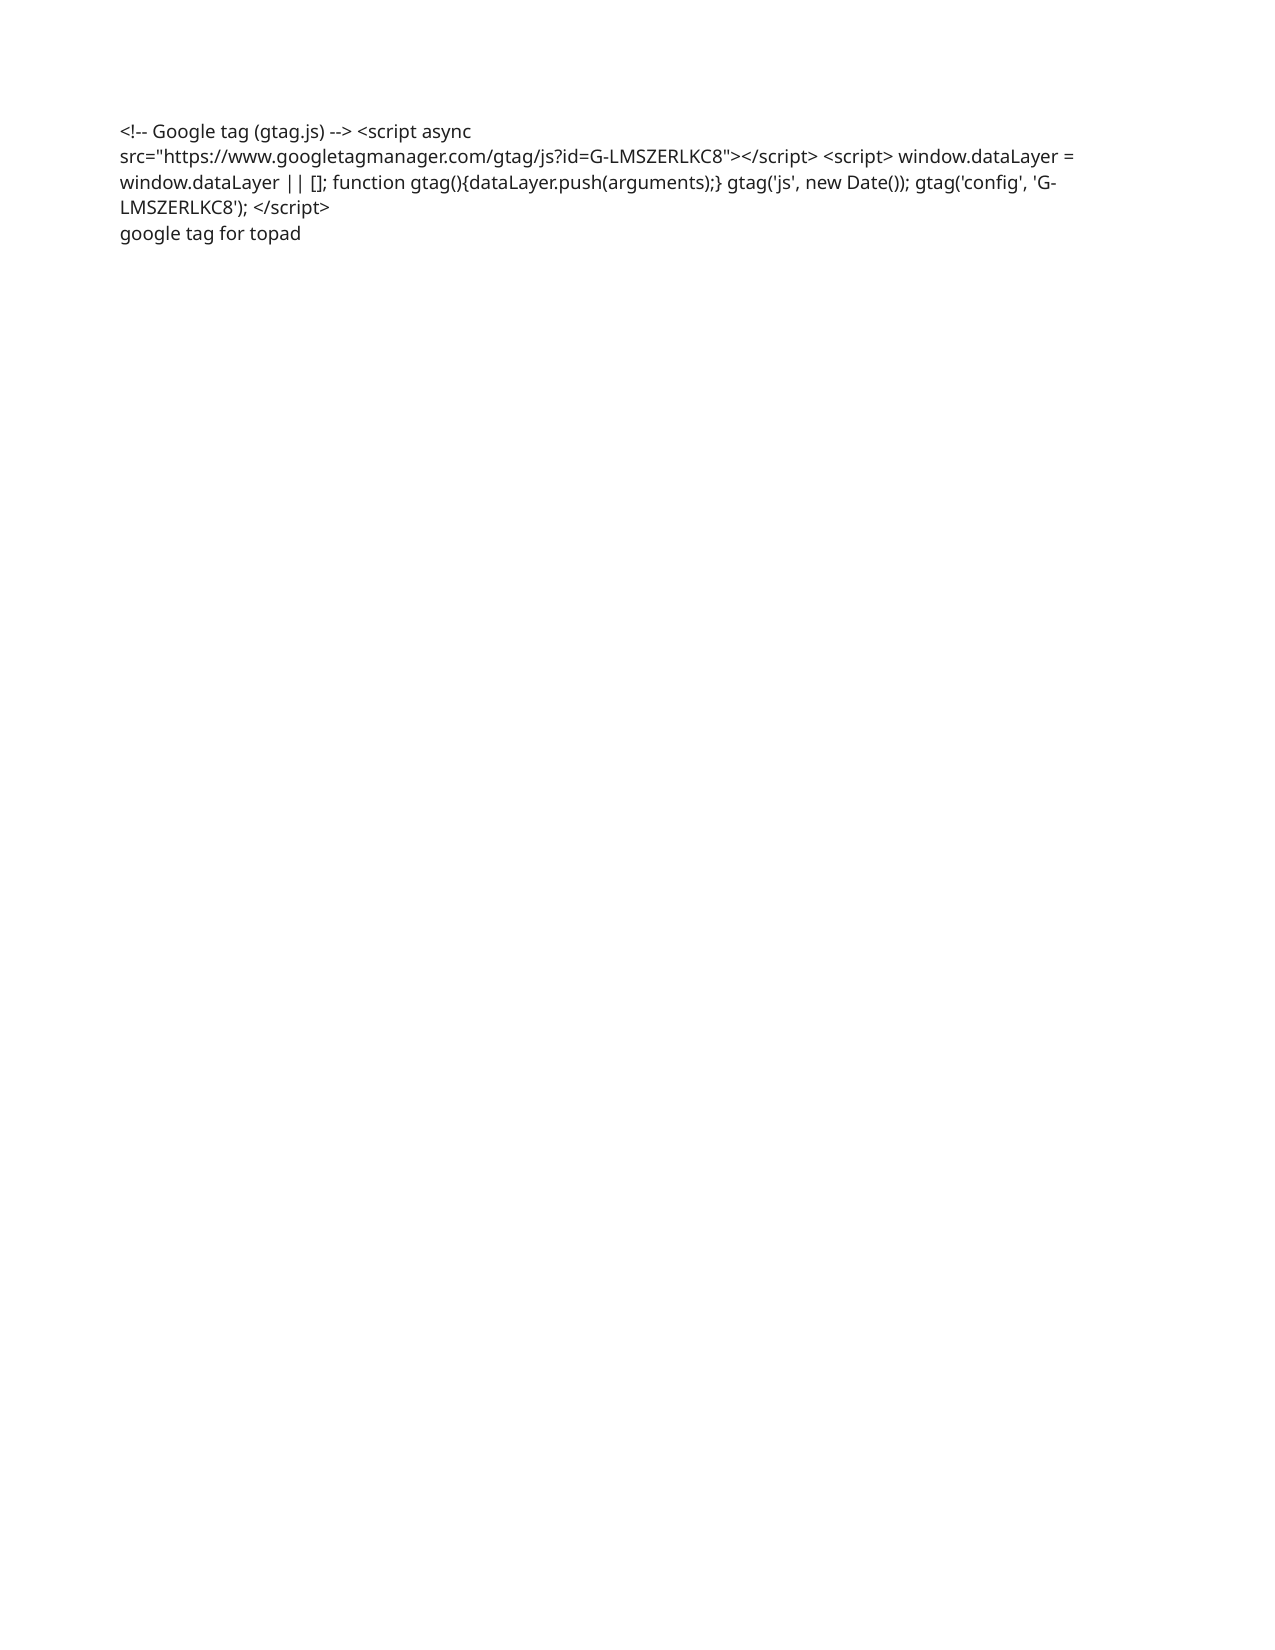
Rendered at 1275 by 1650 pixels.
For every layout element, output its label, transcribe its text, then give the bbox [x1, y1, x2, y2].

text <!-- Google tag (gtag.js) --> <script async src="https://www.googletagmanager.com/gtag/js?id=G-LMSZERLKC8"></script> <script> window.dataLayer = window.dataLayer || []; function gtag(){dataLayer.push(arguments);} gtag('js', new Date()); gtag('config', 'G-LMSZERLKC8'); </script> google tag for topad [118, 118, 1157, 246]
